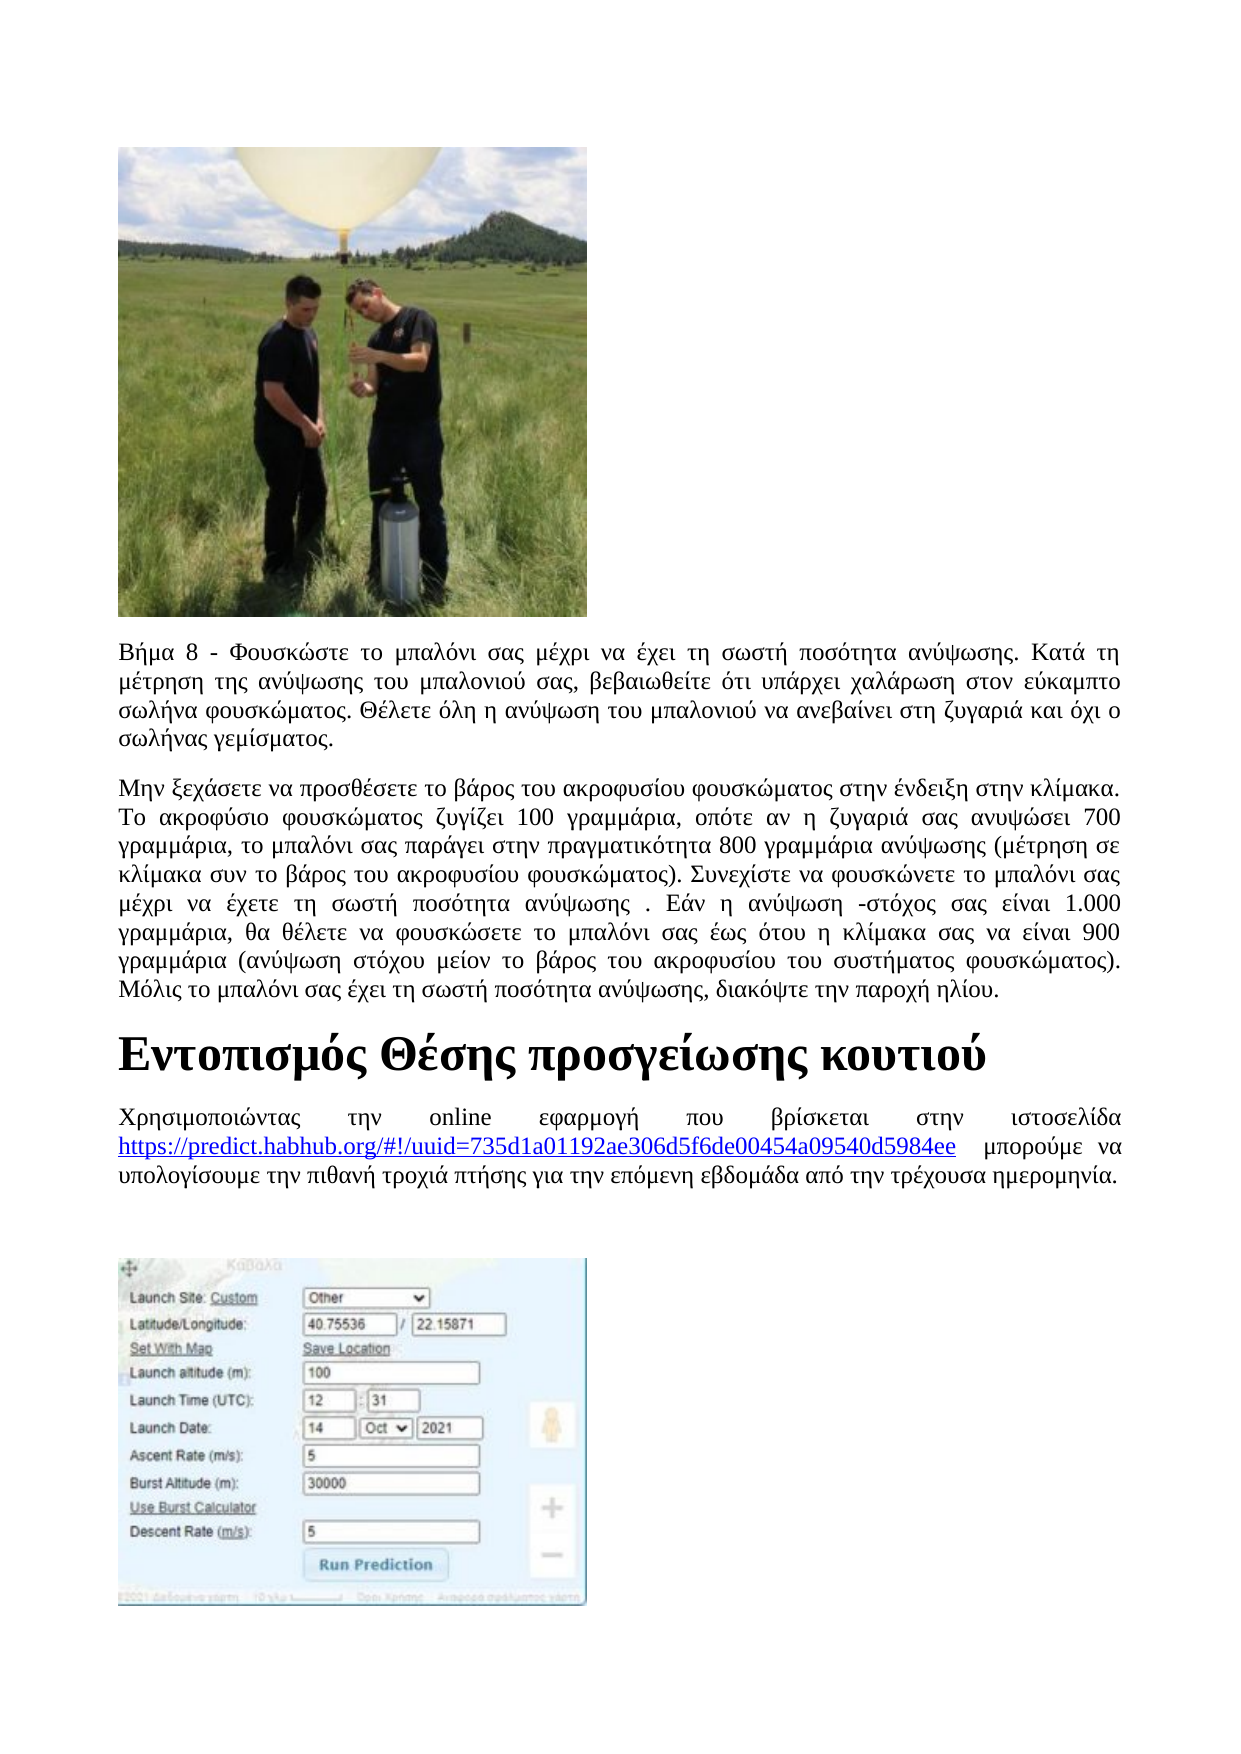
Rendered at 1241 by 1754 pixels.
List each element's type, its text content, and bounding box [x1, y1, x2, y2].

text Εντοπισμός Θέσης προσγείωσης κουτιού [118, 1024, 1122, 1081]
text Μην ξεχάσετε να προσθέσετε το βάρος του ακροφυσίου φουσκώματος στην ένδειξη στην κλίμακα. Το ακροφύσιο φουσκώματος ζυγίζει 100 γραμμάρια, οπότε αν η ζυγαριά σας ανυψώσει 700 γραμμάρια, το μπαλόνι σας παράγει στην πραγματικότητα 800 γραμμάρια ανύψωσης (μέτρηση σε κλίμακα συν το βάρος του ακροφυσίου φουσκώματος). Συνεχίστε να φουσκώνετε το μπαλόνι σας μέχρι να έχετε τη σωστή ποσότητα ανύψωσης . Εάν η ανύψωση -στόχος σας είναι 1.000 γραμμάρια, θα θέλετε να φουσκώσετε το μπαλόνι σας έως ότου η κλίμακα σας να είναι 900 γραμμάρια (ανύψωση στόχου μείον το βάρος του ακροφυσίου του συστήματος φουσκώματος). Μόλις το μπαλόνι σας έχει τη σωστή ποσότητα ανύψωσης, διακόψτε την παροχή ηλίου. [118, 773, 1122, 1003]
text Χρησιμοποιώντας την online εφαρμογή που βρίσκεται στην ιστοσελίδα https://predict.habhub.org/#!/uuid=735d1a01192ae306d5f6de00454a09540d5984ee μπορούμε να υπολογίσουμε την πιθανή τροχιά πτήσης για την επόμενη εβδομάδα από την τρέχουσα ημερομηνία. [118, 1102, 1122, 1188]
text Βήμα 8 - Φουσκώστε το μπαλόνι σας μέχρι να έχει τη σωστή ποσότητα ανύψωσης. Κατά τη μέτρηση της ανύψωσης του μπαλονιού σας, βεβαιωθείτε ότι υπάρχει χαλάρωση στον εύκαμπτο σωλήνα φουσκώματος. Θέλετε όλη η ανύψωση του μπαλονιού να ανεβαίνει στη ζυγαριά και όχι ο σωλήνας γεμίσματος. [118, 637, 1122, 752]
